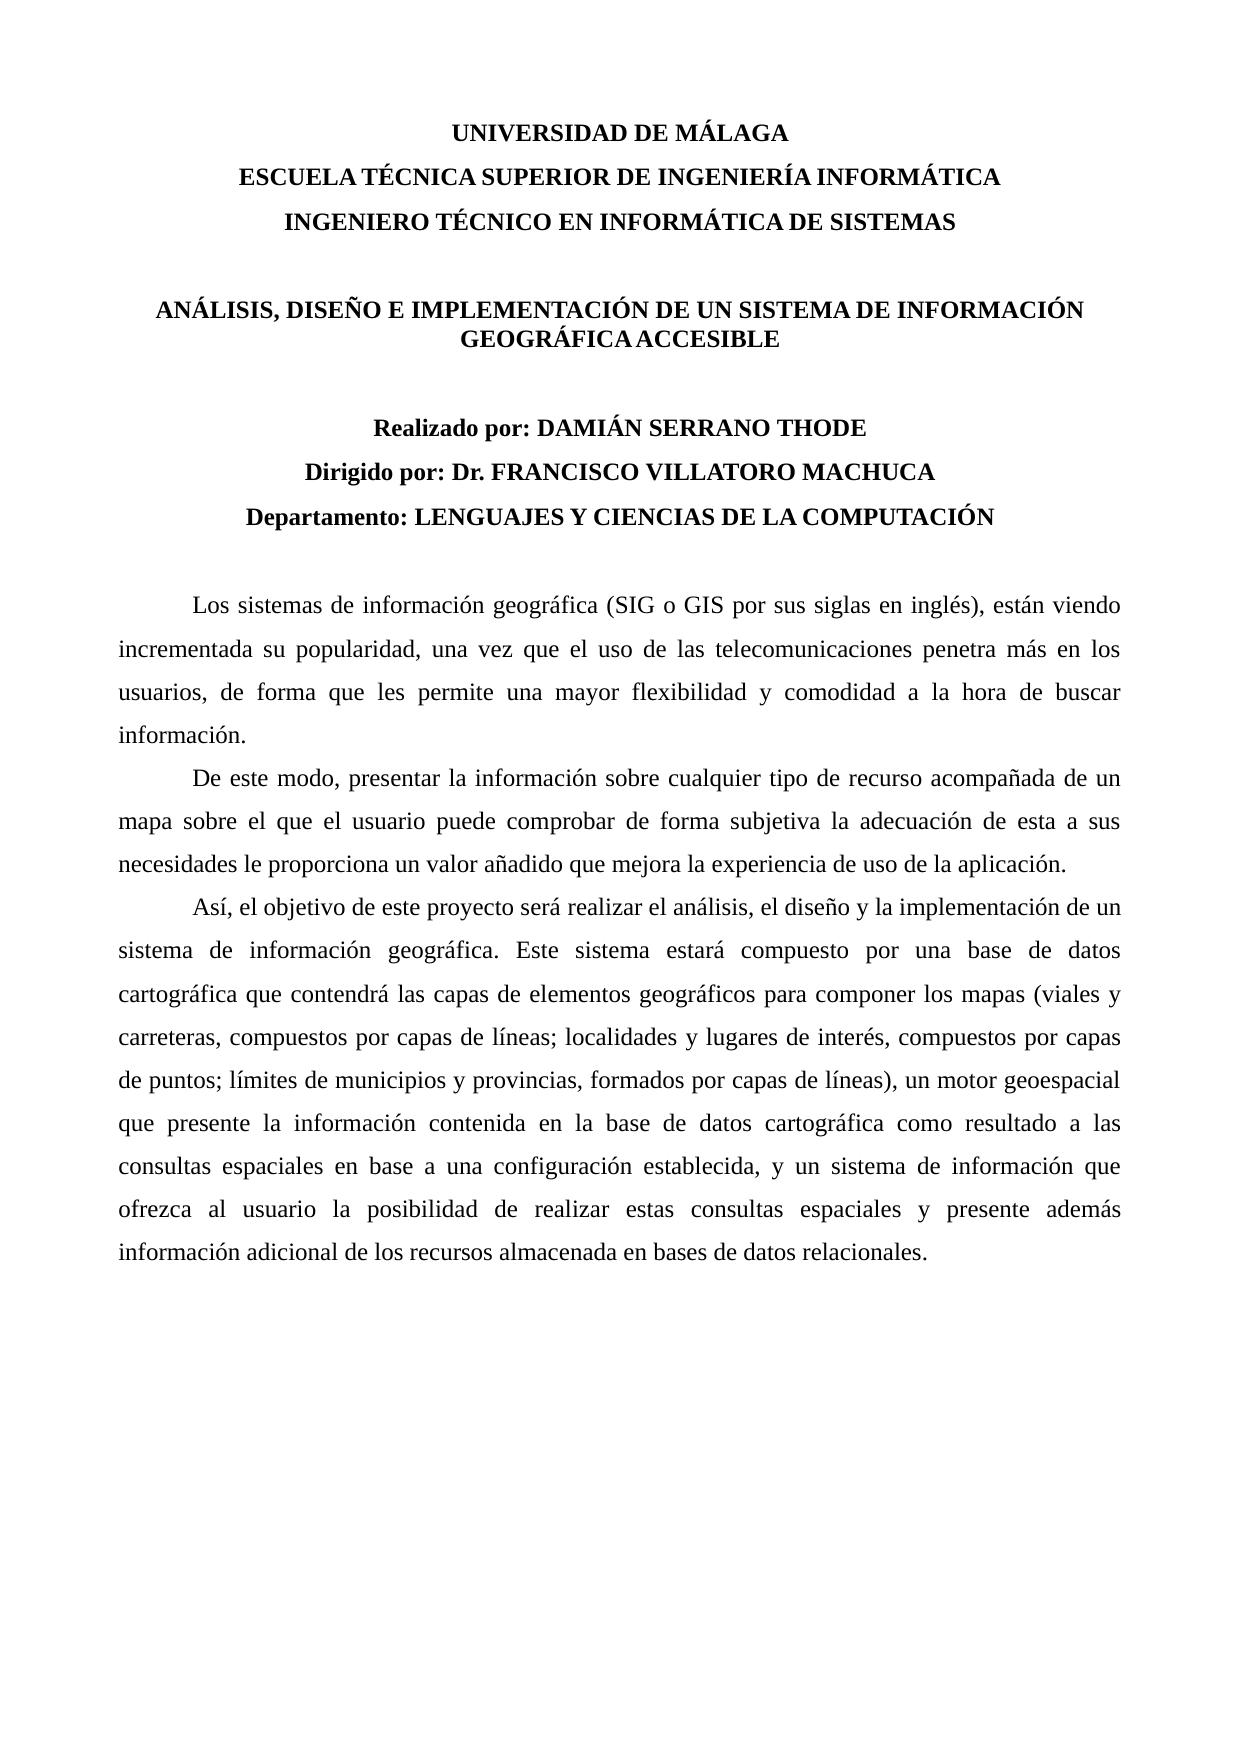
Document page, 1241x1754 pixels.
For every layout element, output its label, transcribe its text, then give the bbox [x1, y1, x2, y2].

text ESCUELA TÉCNICA SUPERIOR DE INGENIERÍA INFORMÁTICA [118, 162, 1122, 191]
text UNIVERSIDAD DE MÁLAGA [118, 118, 1122, 147]
text Dirigido por: Dr. FRANCISCO VILLATORO MACHUCA [118, 457, 1122, 486]
text INGENIERO TÉCNICO EN INFORMÁTICA DE SISTEMAS [118, 207, 1122, 236]
text Realizado por: DAMIÁN SERRANO THODE [118, 413, 1122, 442]
text De este modo, presentar la información sobre cualquier tipo de recurso acompañada de un mapa sobre el que el usuario puede comprobar de forma subjetiva la adecuación de esta a sus necesidades le proporciona un valor añadido que mejora la experiencia de uso de la aplicación. [118, 763, 1122, 878]
text Así, el objetivo de este proyecto será realizar el análisis, el diseño y la implementación de un sistema de información geográfica. Este sistema estará compuesto por una base de datos cartográfica que contendrá las capas de elementos geográficos para componer los mapas (viales y carreteras, compuestos por capas de líneas; localidades y lugares de interés, compuestos por capas de puntos; límites de municipios y provincias, formados por capas de líneas), un motor geoespacial que presente la información contenida en la base de datos cartográfica como resultado a las consultas espaciales en base a una configuración establecida, y un sistema de información que ofrezca al usuario la posibilidad de realizar estas consultas espaciales y presente además información adicional de los recursos almacenada en bases de datos relacionales. [118, 892, 1122, 1266]
text Los sistemas de información geográfica (SIG o GIS por sus siglas en inglés), están viendo incrementada su popularidad, una vez que el uso de las telecomunicaciones penetra más en los usuarios, de forma que les permite una mayor flexibilidad y comodidad a la hora de buscar información. [118, 591, 1122, 749]
text ANÁLISIS, DISEÑO E IMPLEMENTACIÓN DE UN SISTEMA DE INFORMACIÓN GEOGRÁFICA ACCESIBLE [118, 296, 1122, 353]
text Departamento: LENGUAJES Y CIENCIAS DE LA COMPUTACIÓN [118, 502, 1122, 531]
